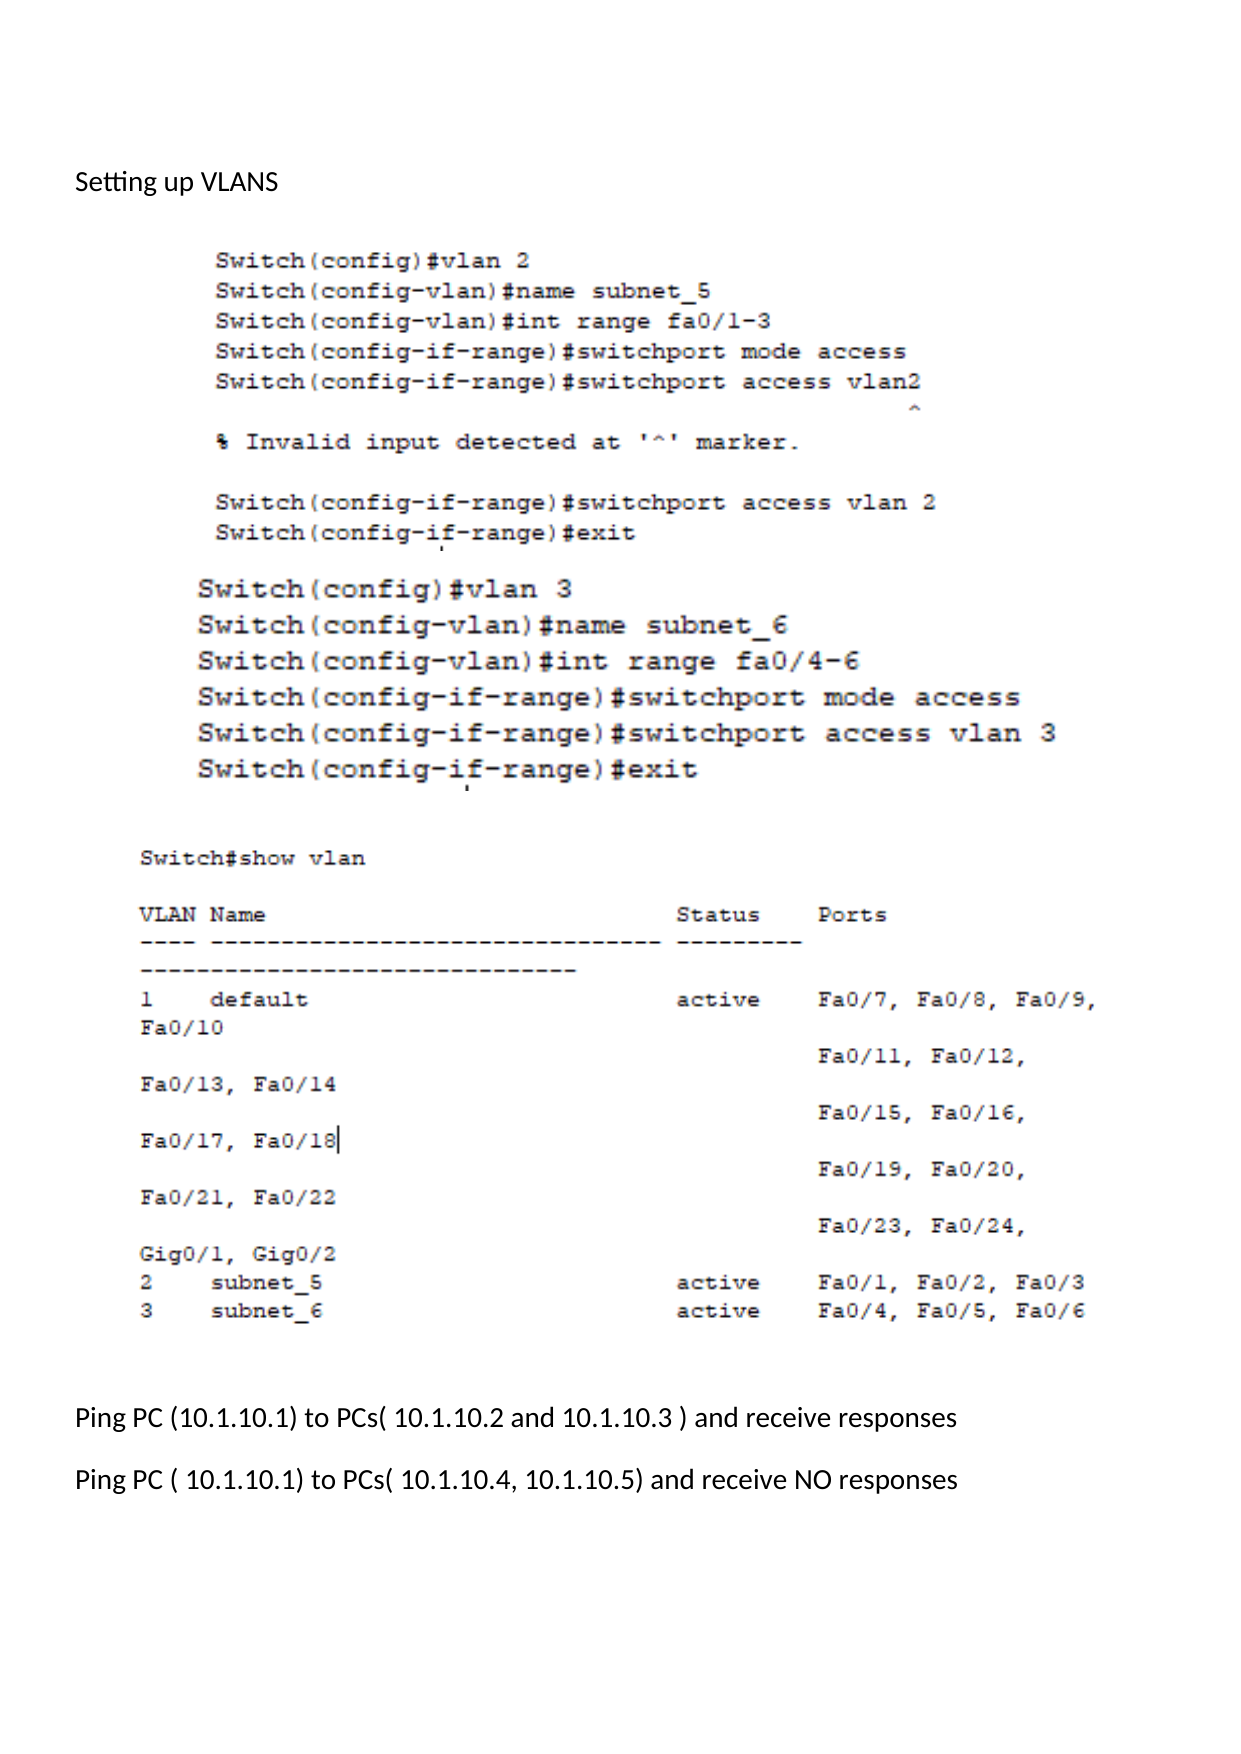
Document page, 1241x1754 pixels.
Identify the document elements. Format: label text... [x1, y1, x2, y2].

picture [134, 843, 1106, 1330]
text Ping PC ( 10.1.10.1) to PCs( 10.1.10.4, 10.1.10.5) and receive NO responses [75, 1461, 1165, 1496]
text Setting up VLANS [75, 163, 1165, 199]
picture [209, 252, 970, 551]
text Ping PC (10.1.10.1) to PCs( 10.1.10.2 and 10.1.10.3 ) and receive responses [75, 1399, 1165, 1434]
picture [190, 575, 1081, 791]
